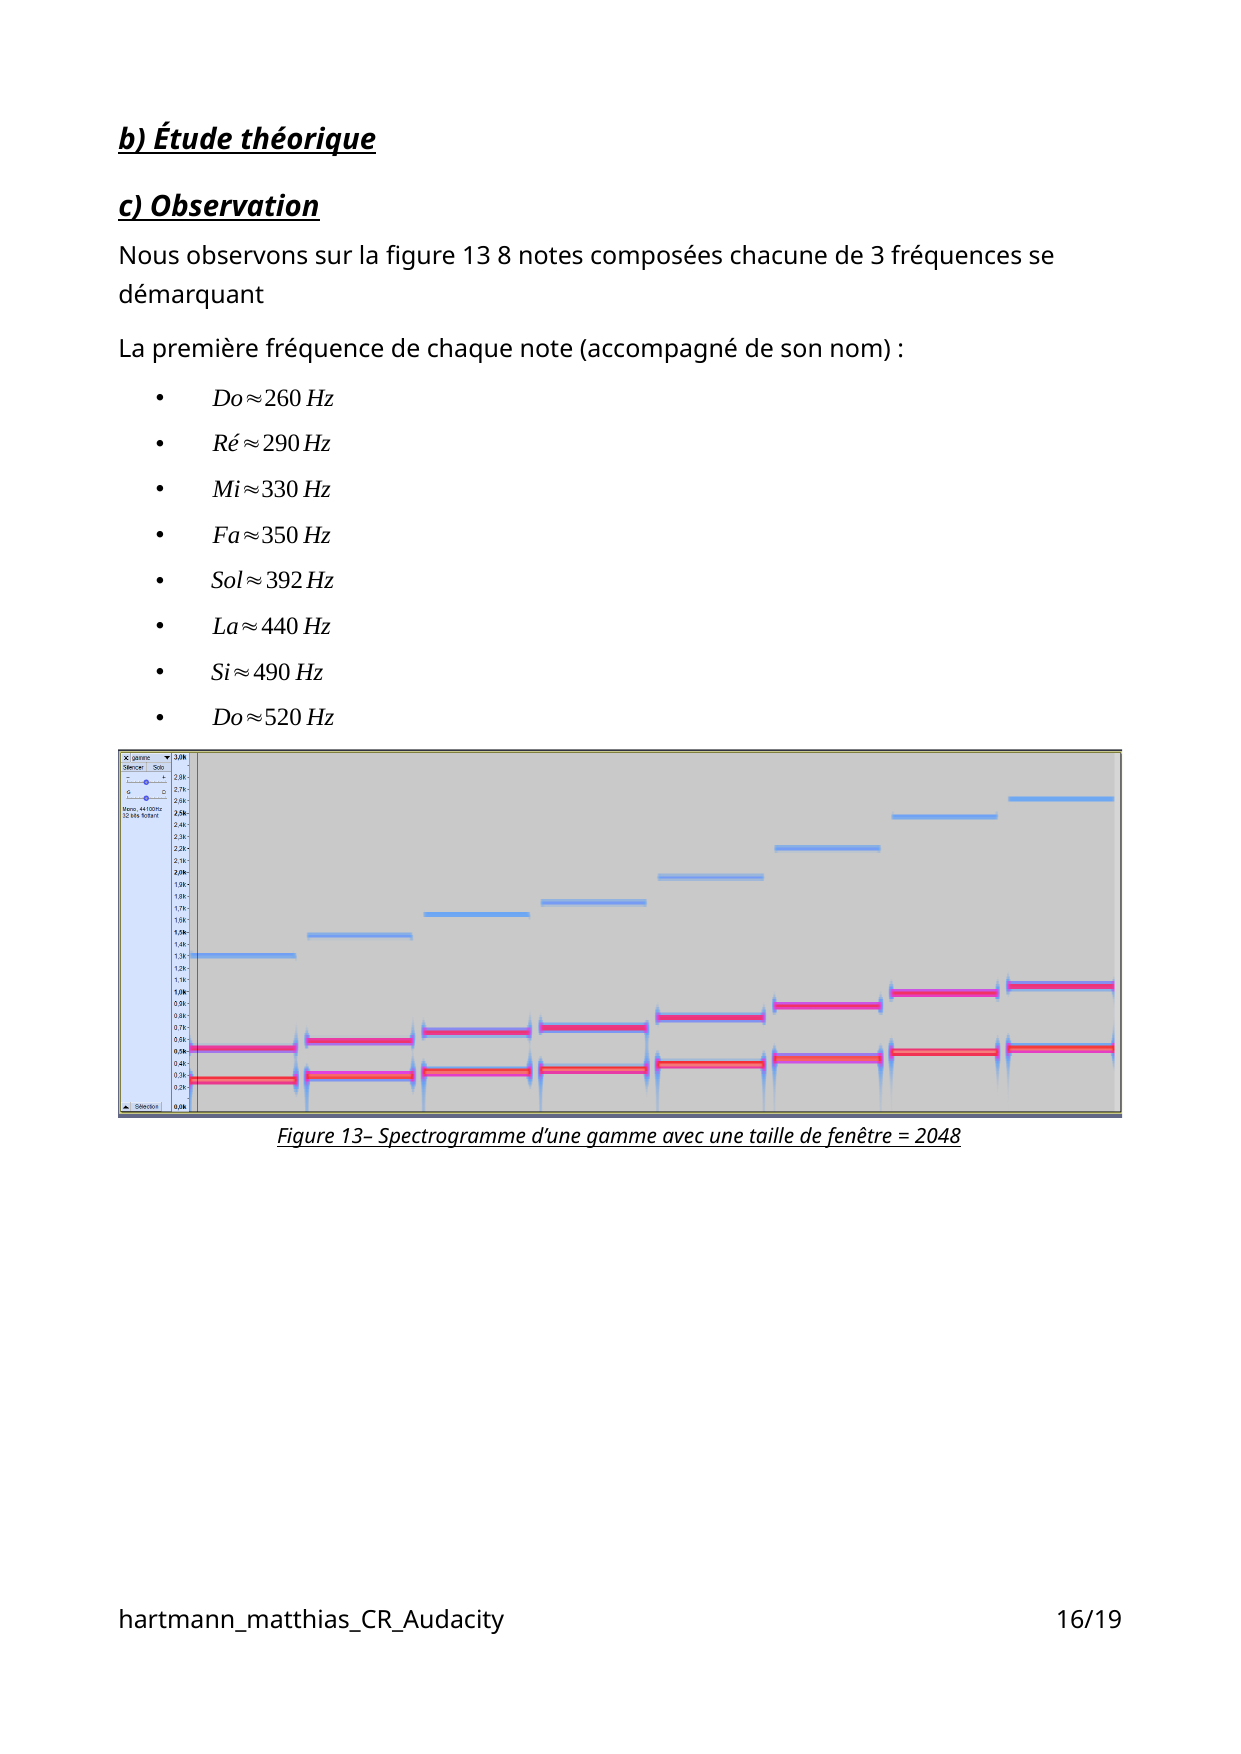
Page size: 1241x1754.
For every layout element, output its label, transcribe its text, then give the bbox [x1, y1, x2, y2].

subtitle b) Étude théorique [118, 118, 1122, 158]
picture [118, 749, 1123, 1118]
text La première fréquence de chaque note (accompagné de son nom) : [118, 331, 1122, 365]
subtitle c) Observation [118, 185, 1122, 225]
text Nous observons sur la figure 13 8 notes composées chacune de 3 fréquences se démarquant [118, 238, 1122, 311]
text Figure 13– Spectrogramme d’une gamme avec une taille de fenêtre = 2048 [118, 1118, 1122, 1150]
